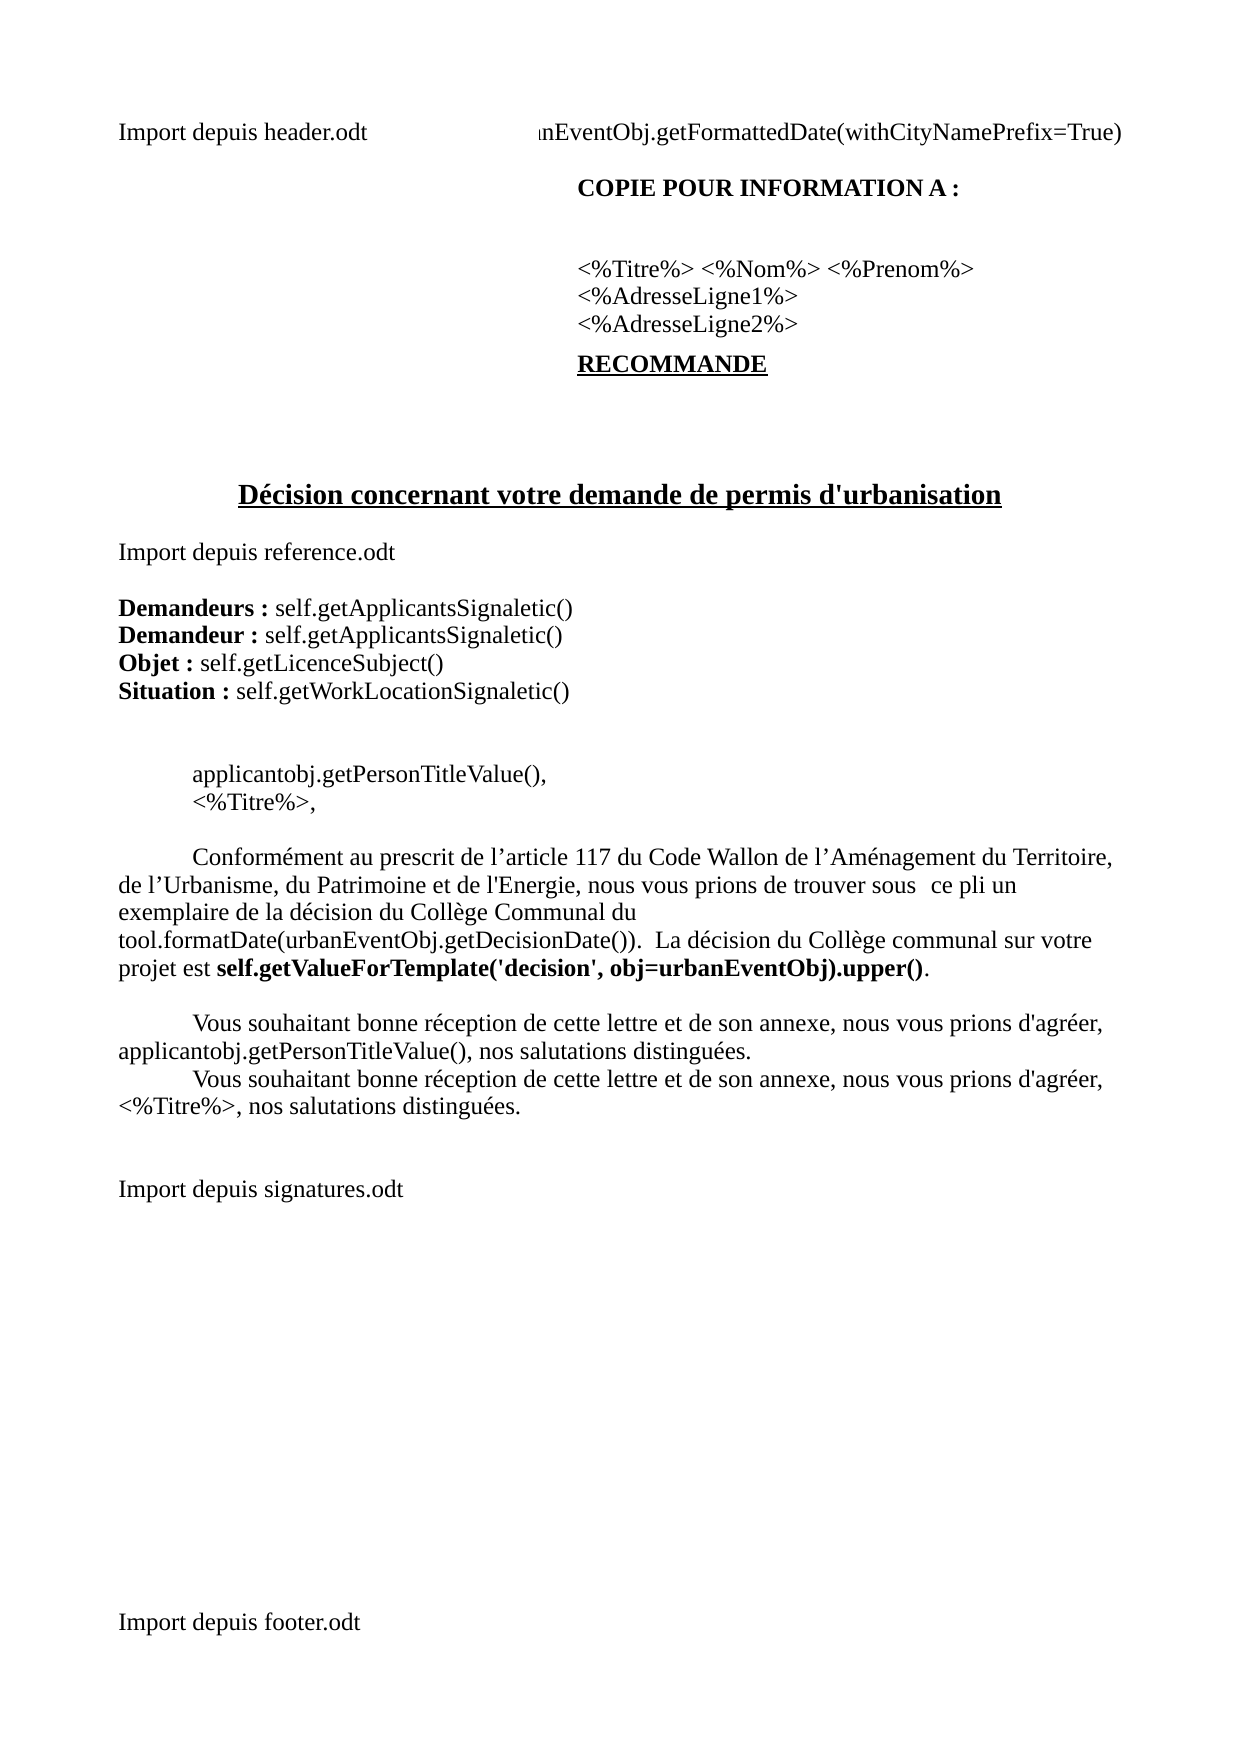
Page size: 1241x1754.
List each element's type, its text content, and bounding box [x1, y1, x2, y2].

text urbanEventObj.getFormattedDate(withCityNamePrefix=True) [118, 118, 1122, 427]
text <%Titre%> <%Nom%> <%Prenom%> <%AdresseLigne1%> <%AdresseLigne2%> [577, 255, 1061, 338]
text Demandeur : self.getApplicantsSignaletic() [118, 621, 1122, 649]
text Objet : self.getLicenceSubject() [118, 649, 1122, 677]
text Situation : self.getWorkLocationSignaletic() [118, 677, 1122, 704]
text Import depuis header.odt [118, 118, 539, 146]
text Demandeurs : self.getApplicantsSignaletic() [118, 594, 1122, 621]
title Décision concernant votre demande de permis d'urbanisation [118, 478, 1122, 511]
text <%Titre%>, [118, 788, 1122, 815]
text RECOMMANDE [577, 350, 1061, 378]
text COPIE POUR INFORMATION A : [577, 174, 1061, 202]
text applicantobj.getPersonTitleValue(), [118, 760, 1122, 788]
text Import depuis signatures.odt [118, 1176, 1122, 1203]
text Vous souhaitant bonne réception de cette lettre et de son annexe, nous vous prions d'agréer, applicantobj.getPersonTitleValue(), nos salutations distinguées. [118, 1009, 1122, 1065]
text Import depuis reference.odt [118, 538, 1122, 566]
text Conformément au prescrit de l’article 117 du Code Wallon de l’Aménagement du Territoire, de l’Urbanisme, du Patrimoine et de l'Energie, nous vous prions de trouver sous ce pli un exemplaire de la décision du Collège Communal du tool.formatDate(urbanEventObj.getDecisionDate()). La décision du Collège communal sur votre projet est self.getValueForTemplate('decision', obj=urbanEventObj).upper(). [118, 843, 1122, 982]
text Vous souhaitant bonne réception de cette lettre et de son annexe, nous vous prions d'agréer, <%Titre%>, nos salutations distinguées. [118, 1065, 1122, 1120]
